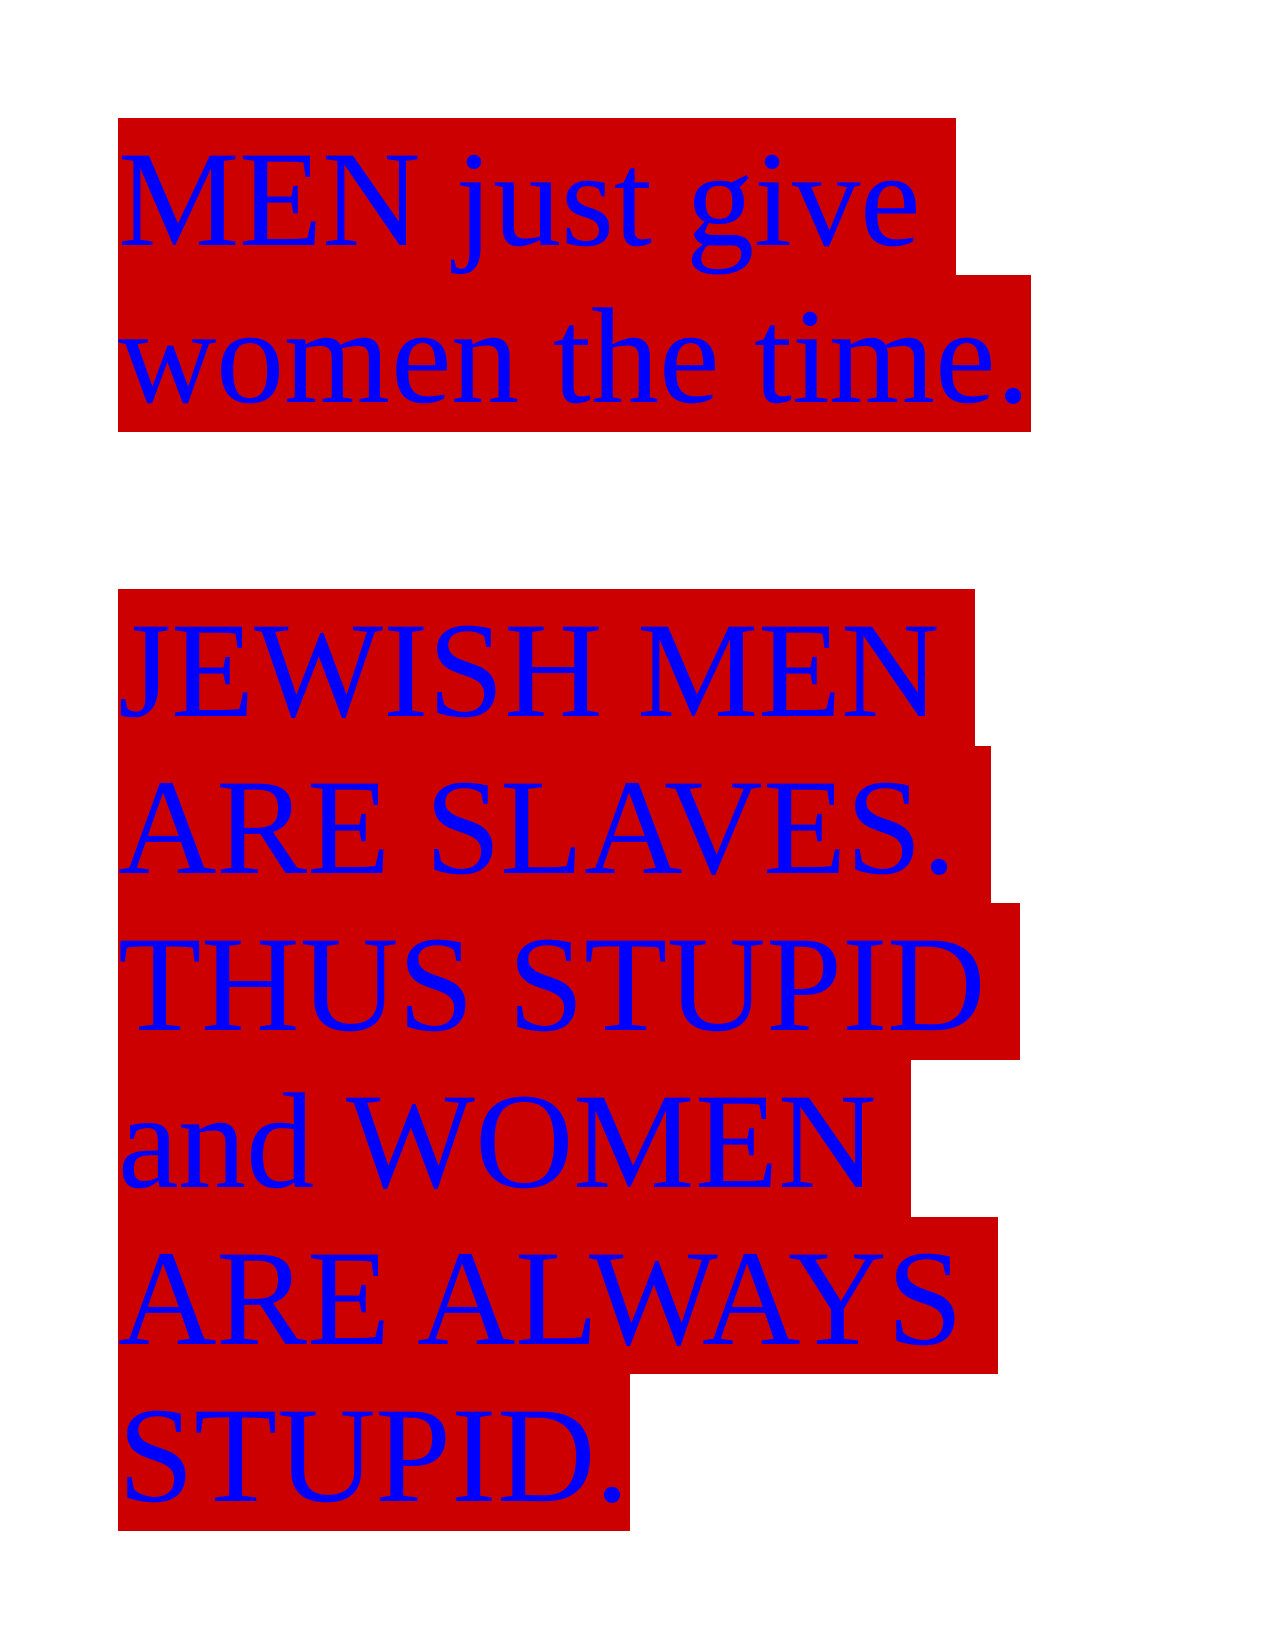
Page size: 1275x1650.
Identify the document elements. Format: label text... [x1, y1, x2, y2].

text MEN just give women the time. JEWISH MEN ARE SLAVES. THUS STUPID and WOMEN ARE ALWAYS STUPID. [118, 118, 1157, 1531]
